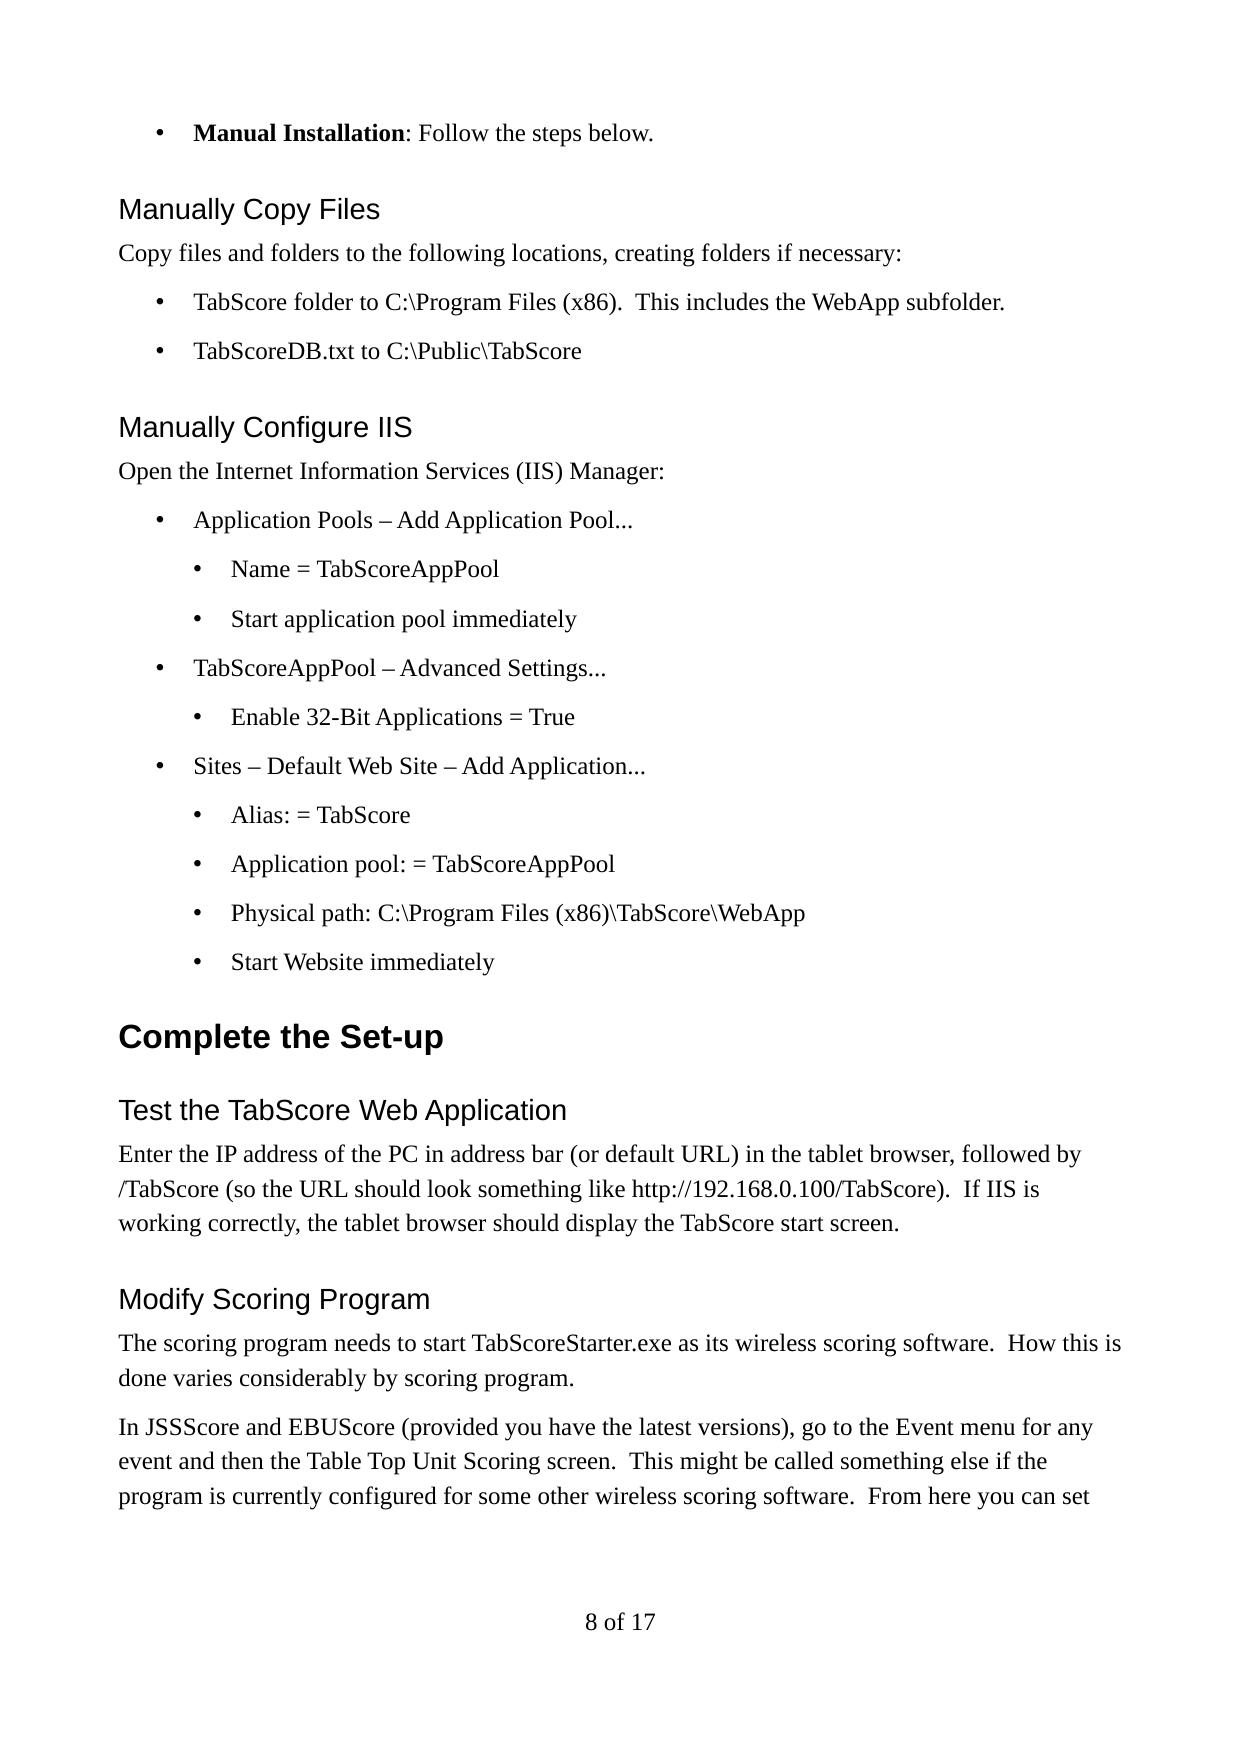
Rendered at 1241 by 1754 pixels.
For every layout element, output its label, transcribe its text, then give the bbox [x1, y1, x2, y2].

list TabScoreAppPool – Advanced Settings... [156, 653, 1122, 681]
list TabScore folder to C:\Program Files (x86). This includes the WebApp subfolder. [156, 287, 1122, 316]
text Enter the IP address of the PC in address bar (or default URL) in the tablet browser, followed by /TabScore (so the URL should look something like http://192.168.0.100/TabScore). If IIS is working correctly, the tablet browser should display the TabScore start screen. [118, 1139, 1122, 1237]
subtitle Manually Copy Files [118, 192, 1122, 226]
list Start application pool immediately [193, 604, 1122, 632]
subtitle Complete the Set-up [118, 1017, 1122, 1056]
list Application pool: = TabScoreAppPool [193, 849, 1122, 878]
list Alias: = TabScore [193, 800, 1122, 829]
subtitle Modify Scoring Program [118, 1282, 1122, 1316]
list Physical path: C:\Program Files (x86)\TabScore\WebApp [193, 898, 1122, 927]
list Name = TabScoreAppPool [193, 554, 1122, 583]
text The scoring program needs to start TabScoreStarter.exe as its wireless scoring software. How this is done varies considerably by scoring program. [118, 1328, 1122, 1391]
list Start Website immediately [193, 947, 1122, 976]
list TabScoreDB.txt to C:\Public\TabScore [156, 336, 1122, 365]
text In JSSScore and EBUScore (provided you have the latest versions), go to the Event menu for any event and then the Table Top Unit Scoring screen. This might be called something else if the program is currently configured for some other wireless scoring software. From here you can set [118, 1412, 1122, 1509]
list Enable 32-Bit Applications = True [193, 702, 1122, 731]
list Application Pools – Add Application Pool... [156, 506, 1122, 534]
subtitle Test the TabScore Web Application [118, 1093, 1122, 1127]
text Open the Internet Information Services (IIS) Manager: [118, 456, 1122, 485]
subtitle Manually Configure IIS [118, 410, 1122, 444]
list Sites – Default Web Site – Add Application... [156, 751, 1122, 779]
list Manual Installation: Follow the steps below. [156, 118, 1122, 147]
text Copy files and folders to the following locations, creating folders if necessary: [118, 238, 1122, 267]
